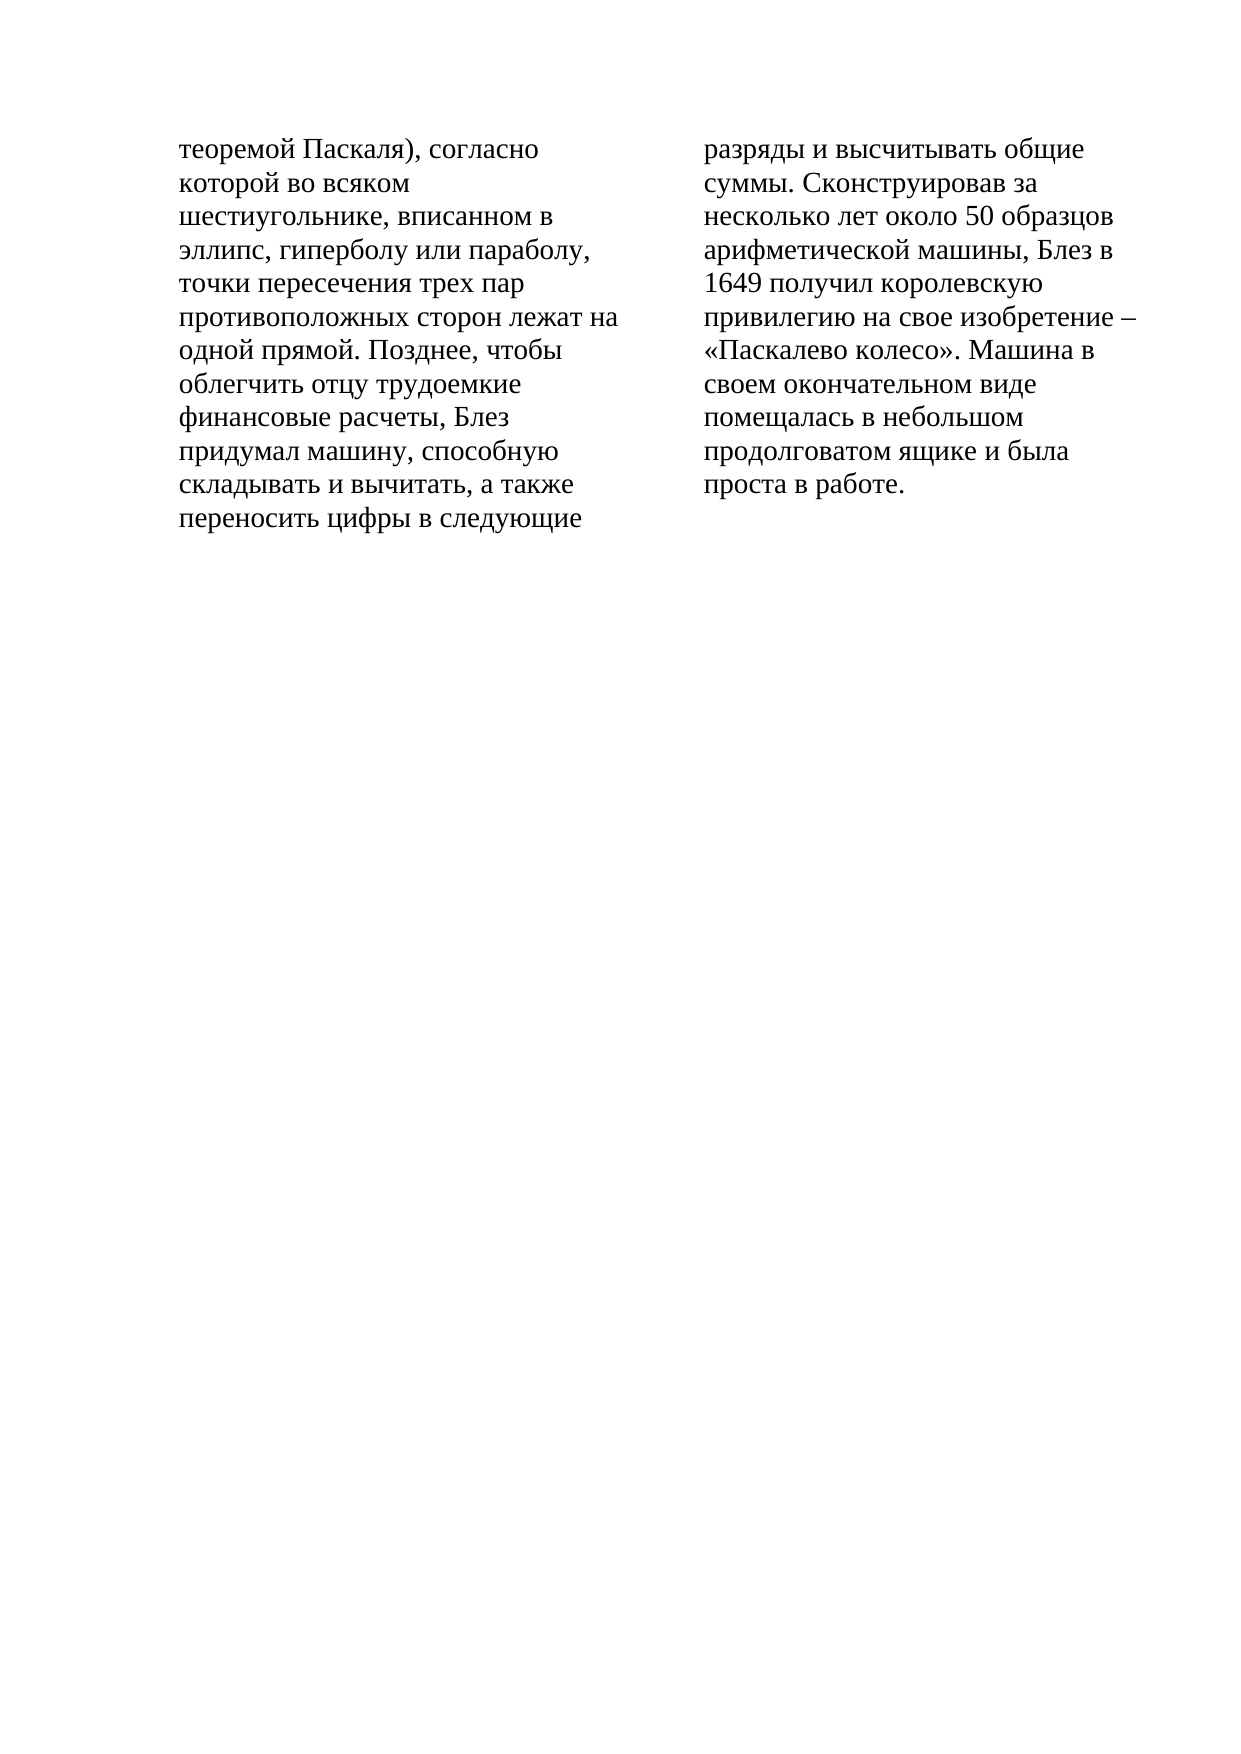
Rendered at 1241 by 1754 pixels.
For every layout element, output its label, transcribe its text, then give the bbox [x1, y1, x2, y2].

subtitle разряды и высчитывать общие суммы. Сконструировав за несколько лет около 50 образцов арифметической машины, Блез в 1649 получил королевскую привилегию на свое изобретение – «Паскалево колесо». Машина в своем окончательном виде помещалась в небольшом продолговатом ящике и была проста в работе. [703, 131, 1152, 500]
subtitle теоремой Паскаля), согласно которой во всяком шестиугольнике, вписанном в эллипс, гиперболу или параболу, точки пересечения трех пар противоположных сторон лежат на одной прямой. Позднее, чтобы облегчить отцу трудоемкие финансовые расчеты, Блез придумал машину, способную складывать и вычитать, а также переносить цифры в следующие [179, 131, 627, 534]
